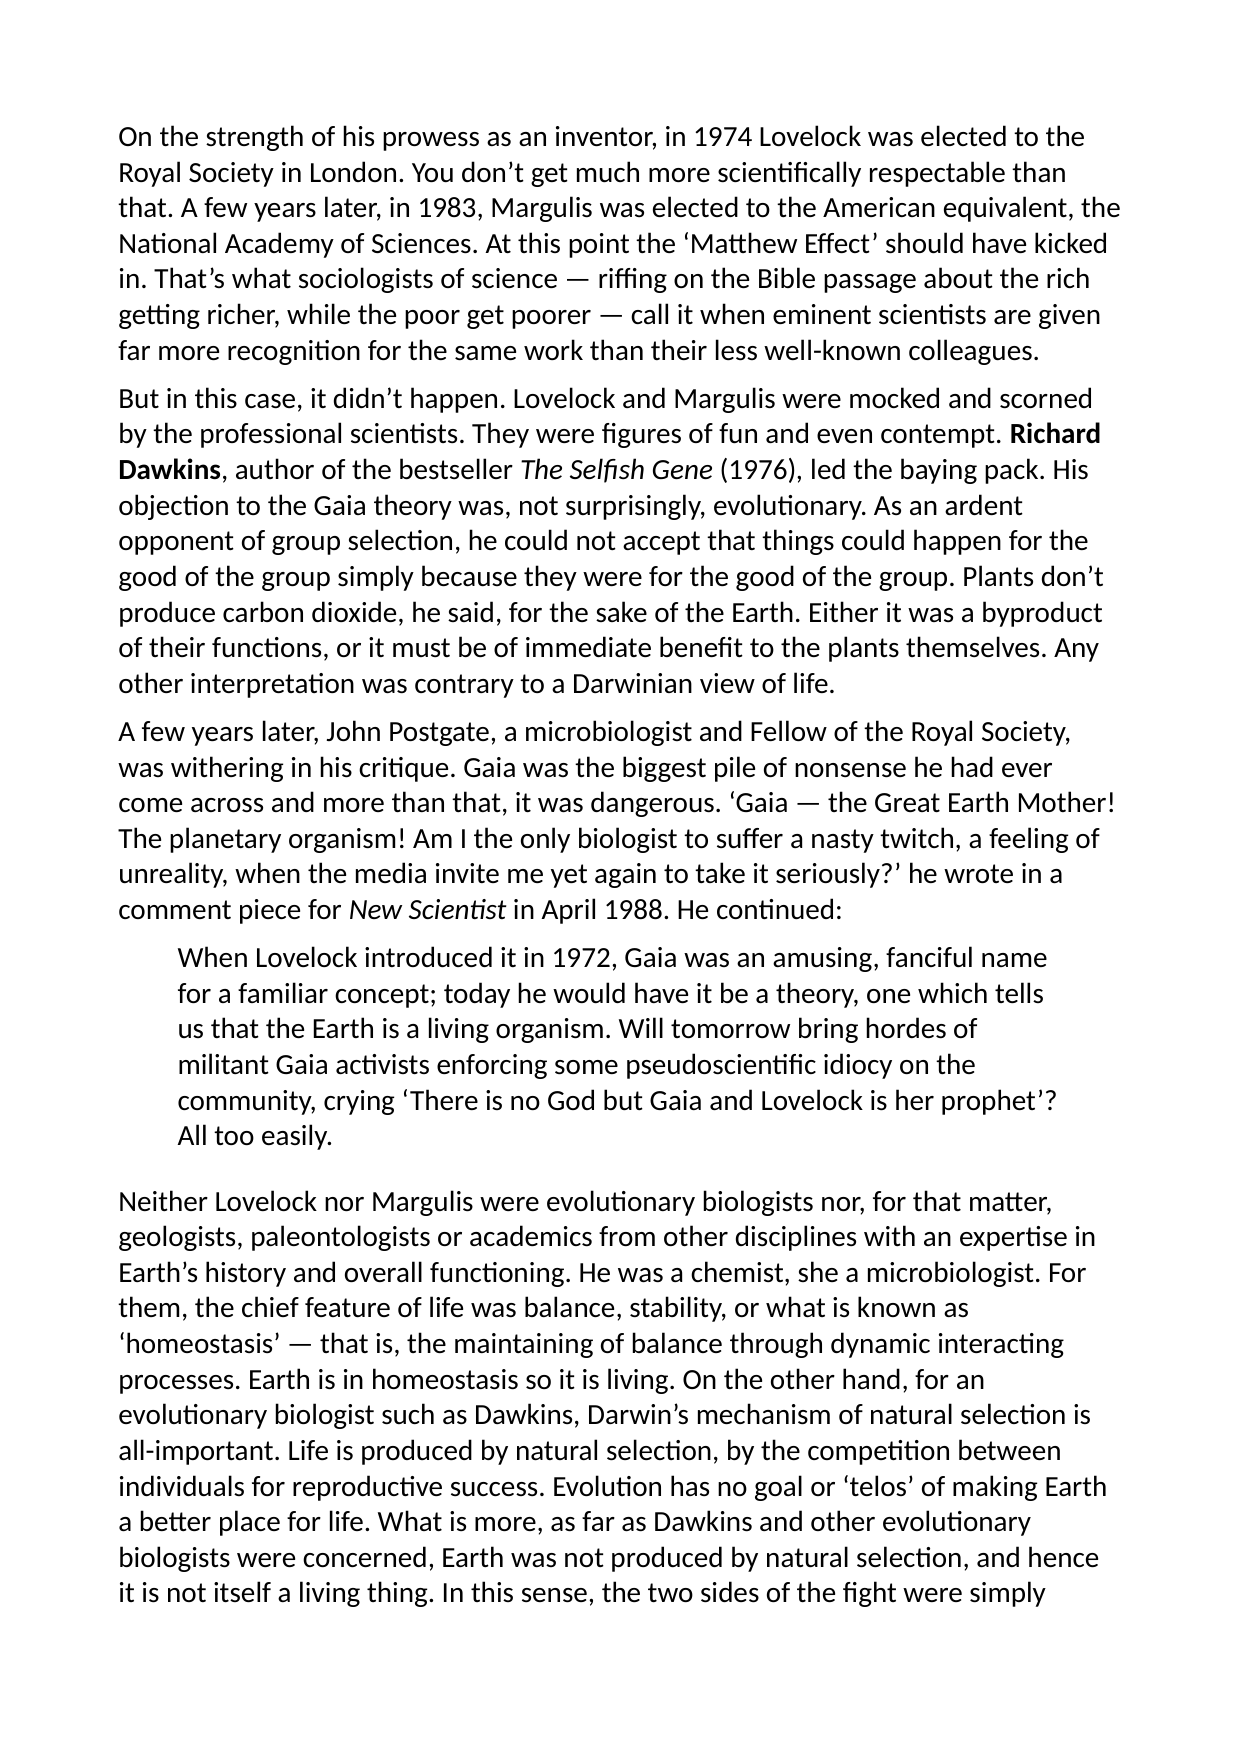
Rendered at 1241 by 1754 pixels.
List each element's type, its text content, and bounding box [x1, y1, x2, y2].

text When Lovelock introduced it in 1972, Gaia was an amusing, fanciful name for a familiar concept; today he would have it be a theory, one which tells us that the Earth is a living organism. Will tomorrow bring hordes of militant Gaia activists enforcing some pseudoscientific idiocy on the community, crying ‘There is no God but Gaia and Lovelock is her prophet’? All too easily. [177, 939, 1063, 1153]
text But in this case, it didn’t happen. Lovelock and Margulis were mocked and scorned by the professional scientists. They were figures of fun and even contempt. Richard Dawkins, author of the bestseller The Selfish Gene (1976), led the baying pack. His objection to the Gaia theory was, not surprisingly, evolutionary. As an ardent opponent of group selection, he could not accept that things could happen for the good of the group simply because they were for the good of the group. Plants don’t produce carbon dioxide, he said, for the sake of the Earth. Either it was a byproduct of their functions, or it must be of immediate benefit to the plants themselves. Any other interpretation was contrary to a Darwinian view of life. [118, 380, 1122, 701]
text On the strength of his prowess as an inventor, in 1974 Lovelock was elected to the Royal Society in London. You don’t get much more scientifically respectable than that. A few years later, in 1983, Margulis was elected to the American equivalent, the National Academy of Sciences. At this point the ‘Matthew Effect’ should have kicked in. That’s what sociologists of science — riffing on the Bible passage about the rich getting richer, while the poor get poorer — call it when eminent scientists are given far more recognition for the same work than their less well-known colleagues. [118, 118, 1122, 367]
text A few years later, John Postgate, a microbiologist and Fellow of the Royal Society, was withering in his critique. Gaia was the biggest pile of nonsense he had ever come across and more than that, it was dangerous. ‘Gaia — the Great Earth Mother! The planetary organism! Am I the only biologist to suffer a nasty twitch, a feeling of unreality, when the media invite me yet again to take it seriously?’ he wrote in a comment piece for New Scientist in April 1988. He continued: [118, 713, 1122, 927]
text Neither Lovelock nor Margulis were evolutionary biologists nor, for that matter, geologists, paleontologists or academics from other disciplines with an expertise in Earth’s history and overall functioning. He was a chemist, she a microbiologist. For them, the chief feature of life was balance, stability, or what is known as ‘homeostasis’ — that is, the maintaining of balance through dynamic interacting processes. Earth is in homeostasis so it is living. On the other hand, for an evolutionary biologist such as Dawkins, Darwin’s mechanism of natural selection is all-important. Life is produced by natural selection, by the competition between individuals for reproductive success. Evolution has no goal or ‘telos’ of making Earth a better place for life. What is more, as far as Dawkins and other evolutionary biologists were concerned, Earth was not produced by natural selection, and hence it is not itself a living thing. In this sense, the two sides of the fight were simply [118, 1183, 1122, 1610]
